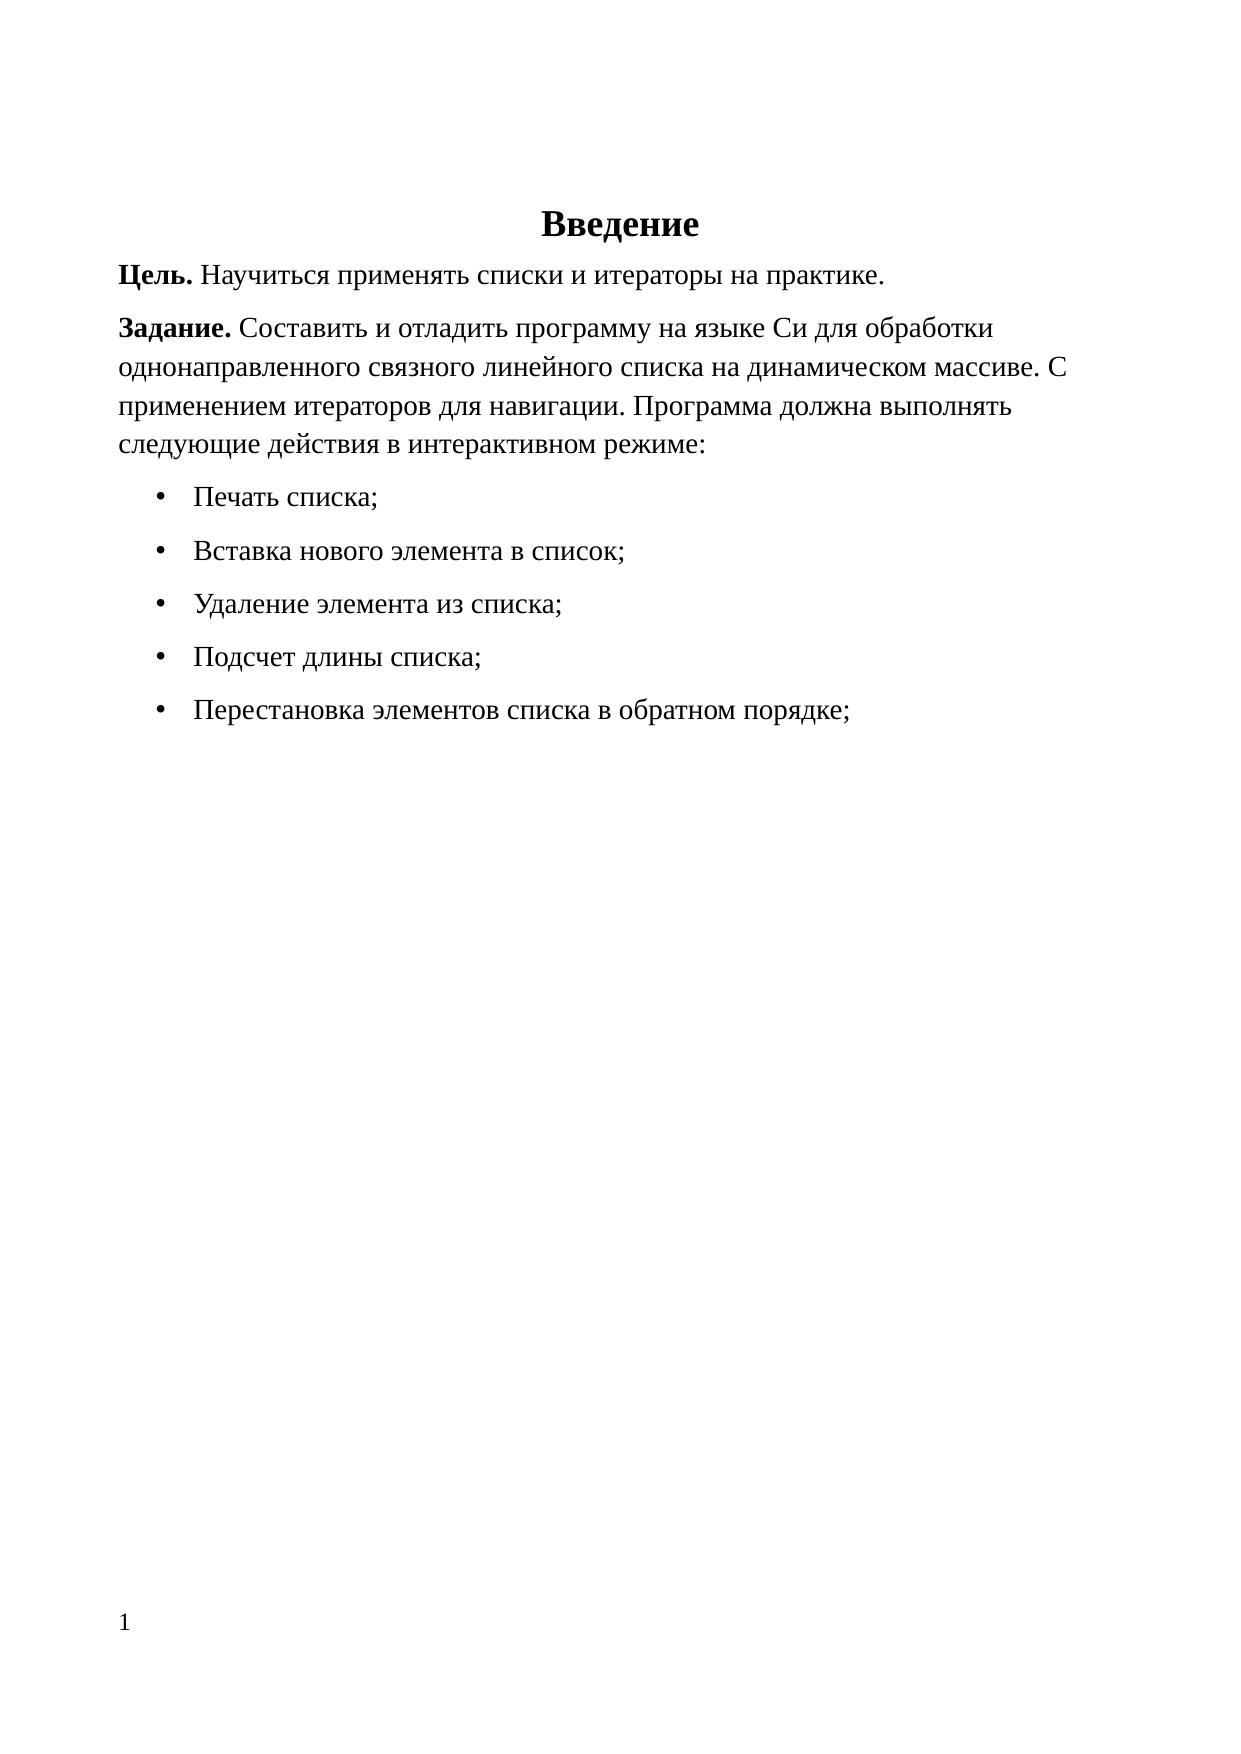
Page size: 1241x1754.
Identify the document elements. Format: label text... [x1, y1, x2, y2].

list Подсчет длины списка; [156, 639, 1122, 673]
list Перестановка элементов списка в обратном порядке; [156, 692, 1122, 726]
list Печать списка; [156, 479, 1122, 513]
text Задание. Составить и отладить программу на языке Си для обработки однонаправленного связного линейного списка на динамическом массиве. С применением итераторов для навигации. Программа должна выполнять следующие действия в интерактивном режиме: [118, 311, 1122, 460]
list Удаление элемента из списка; [156, 586, 1122, 619]
subtitle Введение [118, 201, 1122, 245]
list Вставка нового элемента в список; [156, 533, 1122, 566]
text Цель. Научиться применять списки и итераторы на практике. [118, 257, 1122, 291]
